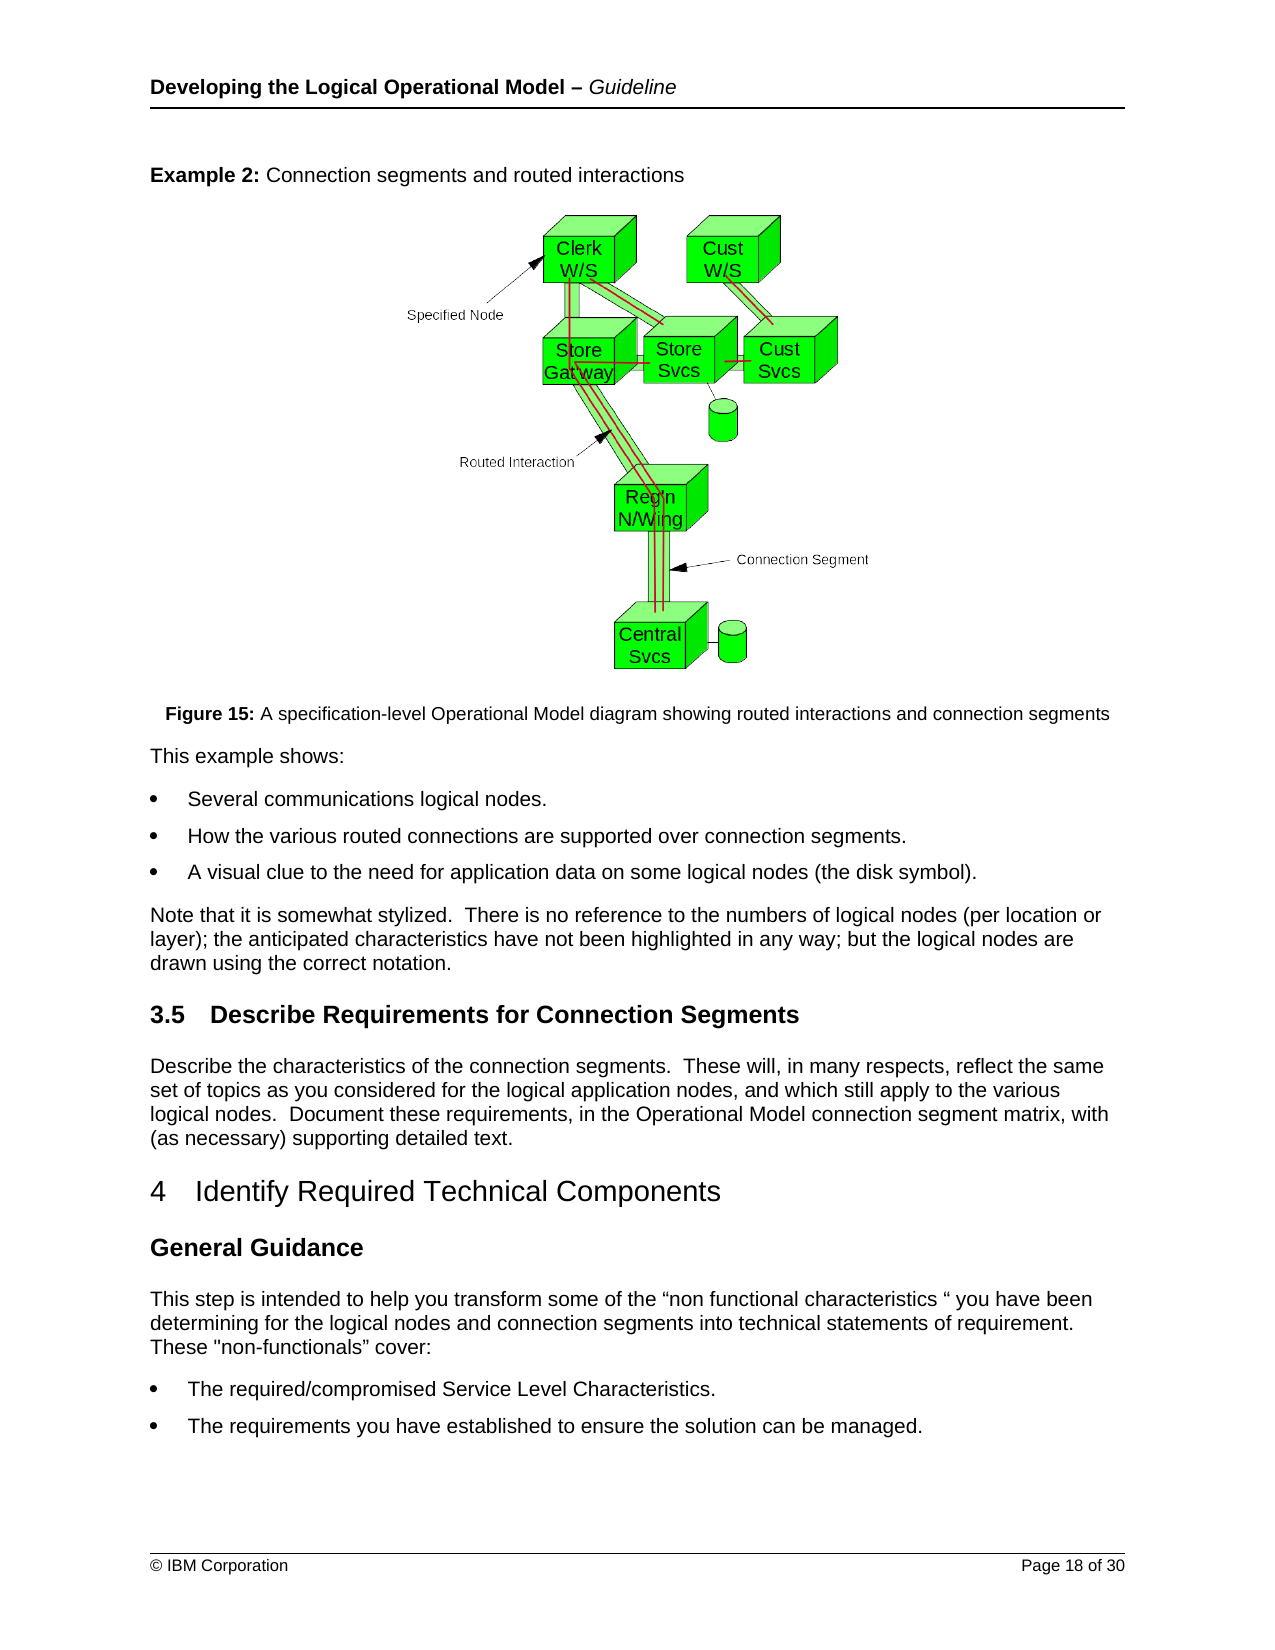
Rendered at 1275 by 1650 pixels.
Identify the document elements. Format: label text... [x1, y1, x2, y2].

list How the various routed connections are supported over connection segments. [150, 823, 1125, 847]
list The required/compromised Service Level Characteristics. [150, 1377, 1125, 1401]
text This example shows: [150, 744, 1125, 768]
text Example 2: Connection segments and routed interactions [150, 162, 1125, 186]
text This step is intended to help you transform some of the “non functional characteristics “ you have been determining for the logical nodes and connection segments into technical statements of requirement. These "non-functionals” cover: [150, 1287, 1125, 1358]
list The requirements you have established to ensure the solution can be managed. [150, 1414, 1125, 1438]
text Describe the characteristics of the connection segments. These will, in many respects, reflect the same set of topics as you considered for the logical application nodes, and which still apply to the various logical nodes. Document these requirements, in the Operational Model connection segment matrix, with (as necessary) supporting detailed text. [150, 1053, 1125, 1149]
list A visual clue to the need for application data on some logical nodes (the disk symbol). [150, 860, 1125, 884]
text Figure 15: A specification-level Operational Model diagram showing routed interactions and connection segments [150, 703, 1125, 724]
subtitle Identify Required Technical Components [150, 1174, 1125, 1208]
list Several communications logical nodes. [150, 787, 1125, 811]
text General Guidance [150, 1233, 1125, 1262]
subtitle Describe Requirements for Connection Segments [150, 1000, 1125, 1028]
text Note that it is somewhat stylized. There is no reference to the numbers of logical nodes (per location or layer); the anticipated characteristics have not been highlighted in any way; but the logical nodes are drawn using the correct notation. [150, 903, 1125, 975]
